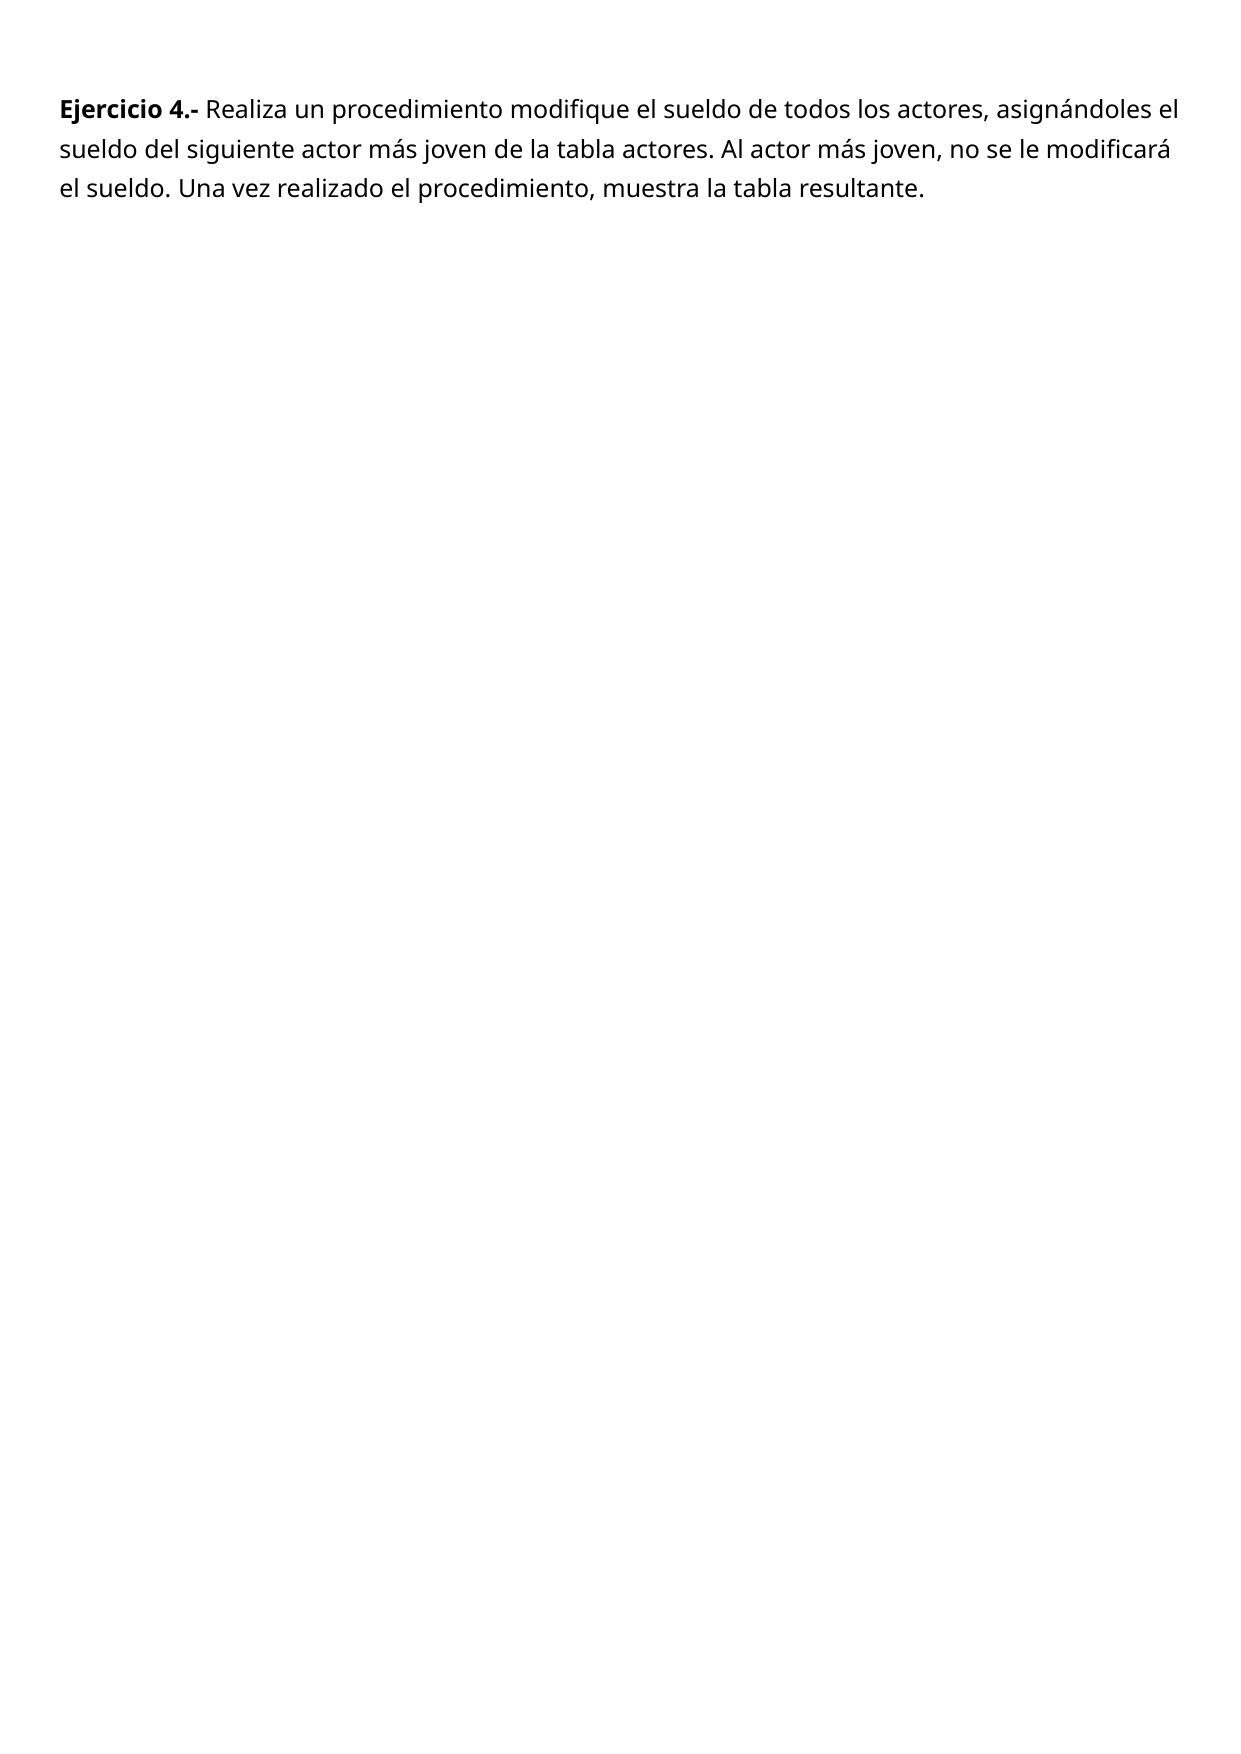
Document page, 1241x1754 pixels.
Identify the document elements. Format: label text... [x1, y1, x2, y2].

text Ejercicio 4.- Realiza un procedimiento modifique el sueldo de todos los actores, asignándoles el sueldo del siguiente actor más joven de la tabla actores. Al actor más joven, no se le modificará el sueldo. Una vez realizado el procedimiento, muestra la tabla resultante. [59, 92, 1181, 204]
